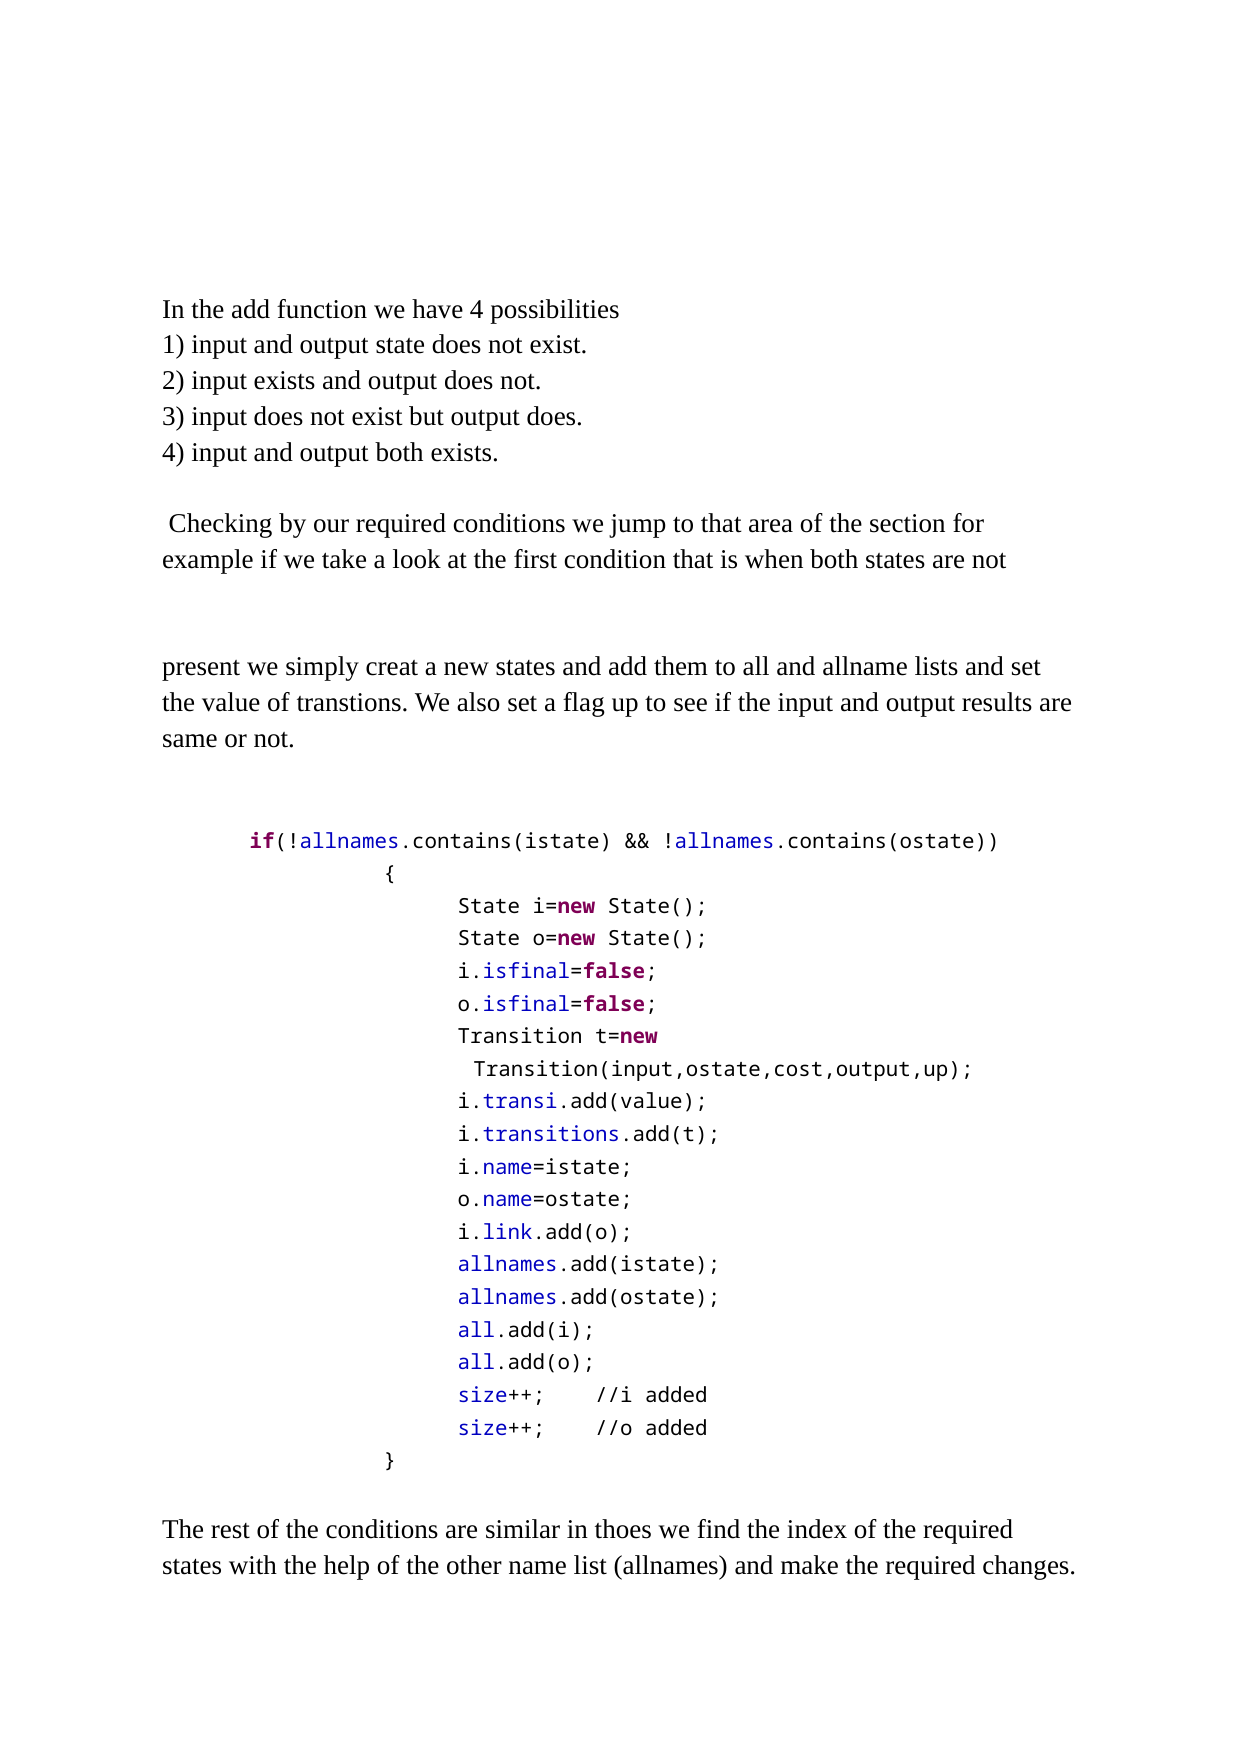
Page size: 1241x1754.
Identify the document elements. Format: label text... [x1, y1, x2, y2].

text all.add(i); [162, 1315, 1078, 1343]
list 4) input and output both exists. [162, 436, 1078, 467]
text i.transitions.add(t); [162, 1119, 1078, 1148]
text 2) input exists and output does not. [162, 364, 1078, 396]
text allnames.add(ostate); [162, 1282, 1078, 1311]
text State o=new State(); [162, 923, 1078, 952]
text The rest of the conditions are similar in thoes we find the index of the required states with the help of the other name list (allnames) and make the required changes. [162, 1513, 1078, 1580]
text present we simply creat a new states and add them to all and allname lists and set the value of transtions. We also set a flag up to see if the input and output results are same or not. [162, 650, 1078, 753]
text i.link.add(o); [162, 1217, 1078, 1245]
text In the add function we have 4 possibilities [162, 293, 1078, 324]
text Transition t=new Transition(input,ostate,cost,output,up); [162, 1021, 1078, 1082]
text i.transi.add(value); [162, 1087, 1078, 1115]
text size++; //o added [162, 1413, 1078, 1441]
text allnames.add(istate); [162, 1249, 1078, 1278]
text i.isfinal=false; [162, 956, 1078, 984]
text if(!allnames.contains(istate) && !allnames.contains(ostate)) [162, 826, 1078, 854]
text all.add(o); [162, 1347, 1078, 1376]
text i.name=istate; [162, 1152, 1078, 1180]
text size++; //i added [162, 1380, 1078, 1408]
list 3) input does not exist but output does. [162, 400, 1078, 431]
text Checking by our required conditions we jump to that area of the section for example if we take a look at the first condition that is when both states are not [162, 507, 1078, 574]
text } [162, 1445, 1078, 1474]
text o.name=ostate; [162, 1184, 1078, 1213]
text State i=new State(); [162, 891, 1078, 919]
text o.isfinal=false; [162, 989, 1078, 1017]
text { [162, 858, 1078, 887]
text 1) input and output state does not exist. [162, 329, 1078, 360]
